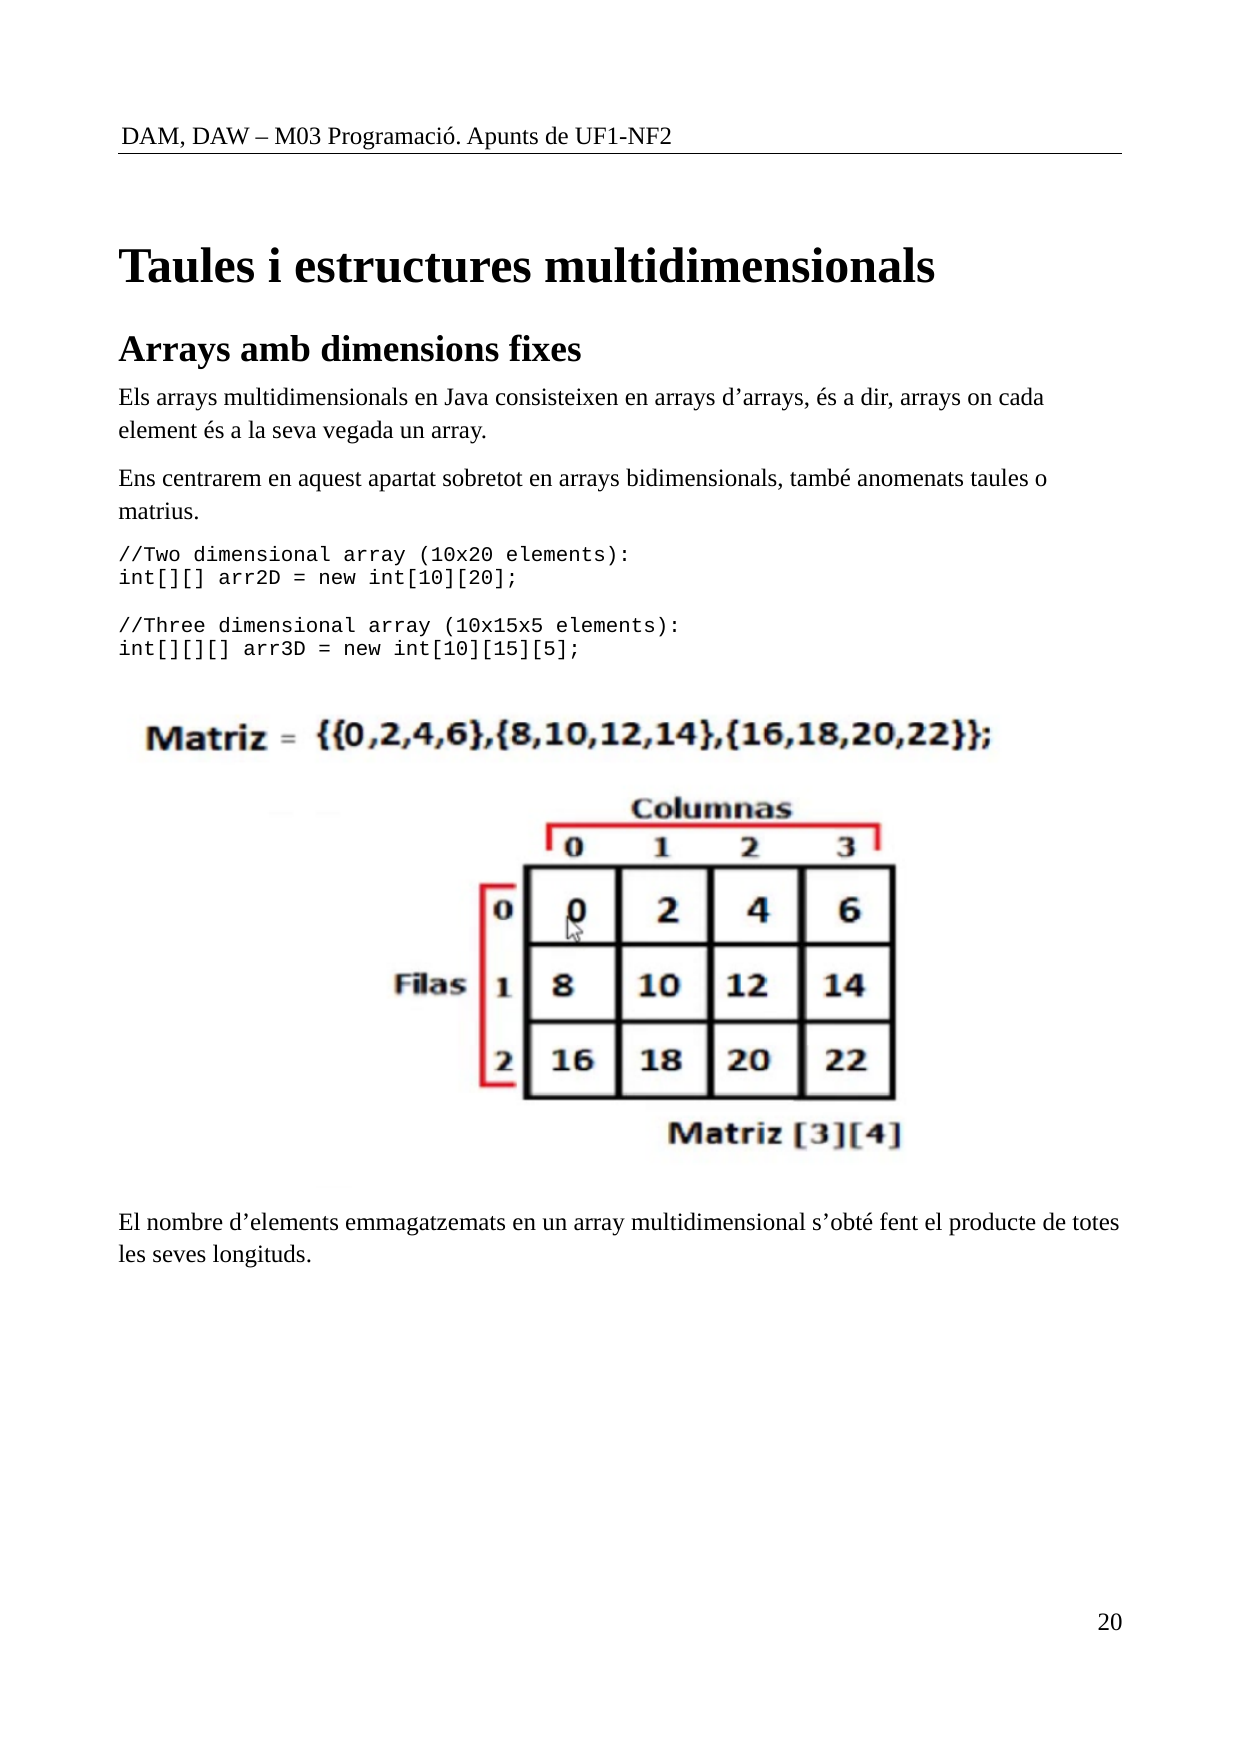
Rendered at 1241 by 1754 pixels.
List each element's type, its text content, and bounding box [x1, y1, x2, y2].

text int[][] arr2D = new int[10][20]; [118, 567, 1122, 591]
subtitle Taules i estructures multidimensionals [118, 236, 1122, 293]
picture [118, 691, 1050, 1188]
text int[][][] arr3D = new int[10][15][5]; [118, 638, 1122, 662]
text //Three dimensional array (10x15x5 elements): [118, 615, 1122, 638]
text Els arrays multidimensionals en Java consisteixen en arrays d’arrays, és a dir, arrays on cada element és a la seva vegada un array. [118, 382, 1122, 444]
text Ens centrarem en aquest apartat sobretot en arrays bidimensionals, també anomenats taules o matrius. [118, 463, 1122, 525]
text El nombre d’elements emmagatzemats en un array multidimensional s’obté fent el producte de totes les seves longituds. [118, 1207, 1122, 1268]
subtitle Arrays amb dimensions fixes [118, 327, 1122, 370]
text //Two dimensional array (10x20 elements): [118, 544, 1122, 567]
